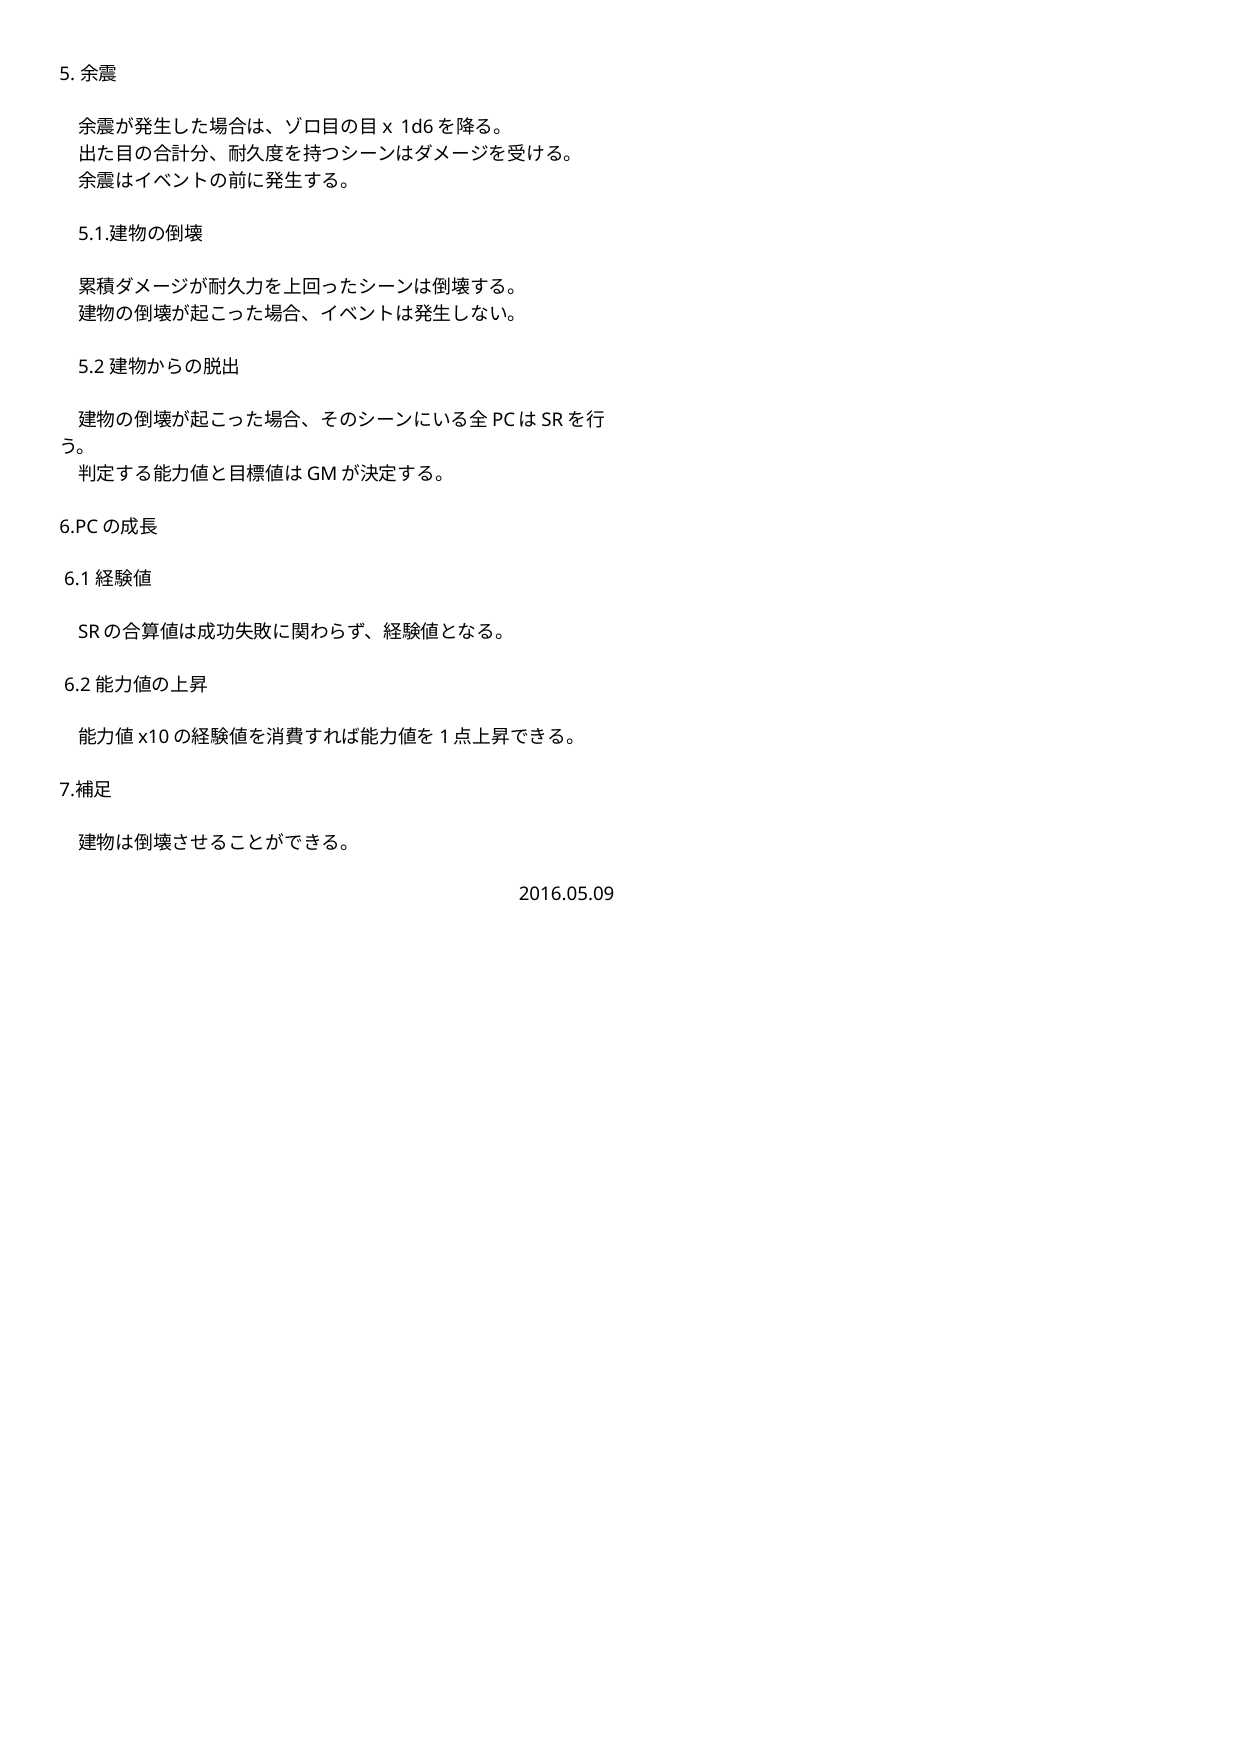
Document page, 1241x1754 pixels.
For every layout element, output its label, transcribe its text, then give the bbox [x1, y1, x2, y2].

text SRの合算値は成功失敗に関わらず、経験値となる。 [59, 617, 614, 644]
text 6.1 経験値 [59, 564, 614, 591]
text 判定する能力値と目標値はGMが決定する。 [59, 458, 614, 486]
text 5.2 建物からの脱出 [59, 351, 614, 379]
text 6.2 能力値の上昇 [59, 669, 614, 697]
text 出た目の合計分、耐久度を持つシーンはダメージを受ける。 [59, 139, 614, 166]
text 能力値x10の経験値を消費すれば能力値を1点上昇できる。 [59, 722, 614, 749]
text 5.1.建物の倒壊 [59, 219, 614, 246]
text 5. 余震 [59, 59, 614, 86]
text 累積ダメージが耐久力を上回ったシーンは倒壊する。 [59, 272, 614, 299]
text 建物は倒壊させることができる。 [59, 827, 614, 855]
text 建物の倒壊が起こった場合、そのシーンにいる全PCはSRを行う。 [59, 404, 614, 458]
text 7.補足 [59, 775, 614, 802]
text 余震が発生した場合は、ゾロ目の目ｘ1d6を降る。 [59, 112, 614, 139]
text 余震はイベントの前に発生する。 [59, 166, 614, 193]
text 6.PCの成長 [59, 511, 614, 538]
text 2016.05.09 [59, 880, 614, 906]
text 建物の倒壊が起こった場合、イベントは発生しない。 [59, 299, 614, 326]
